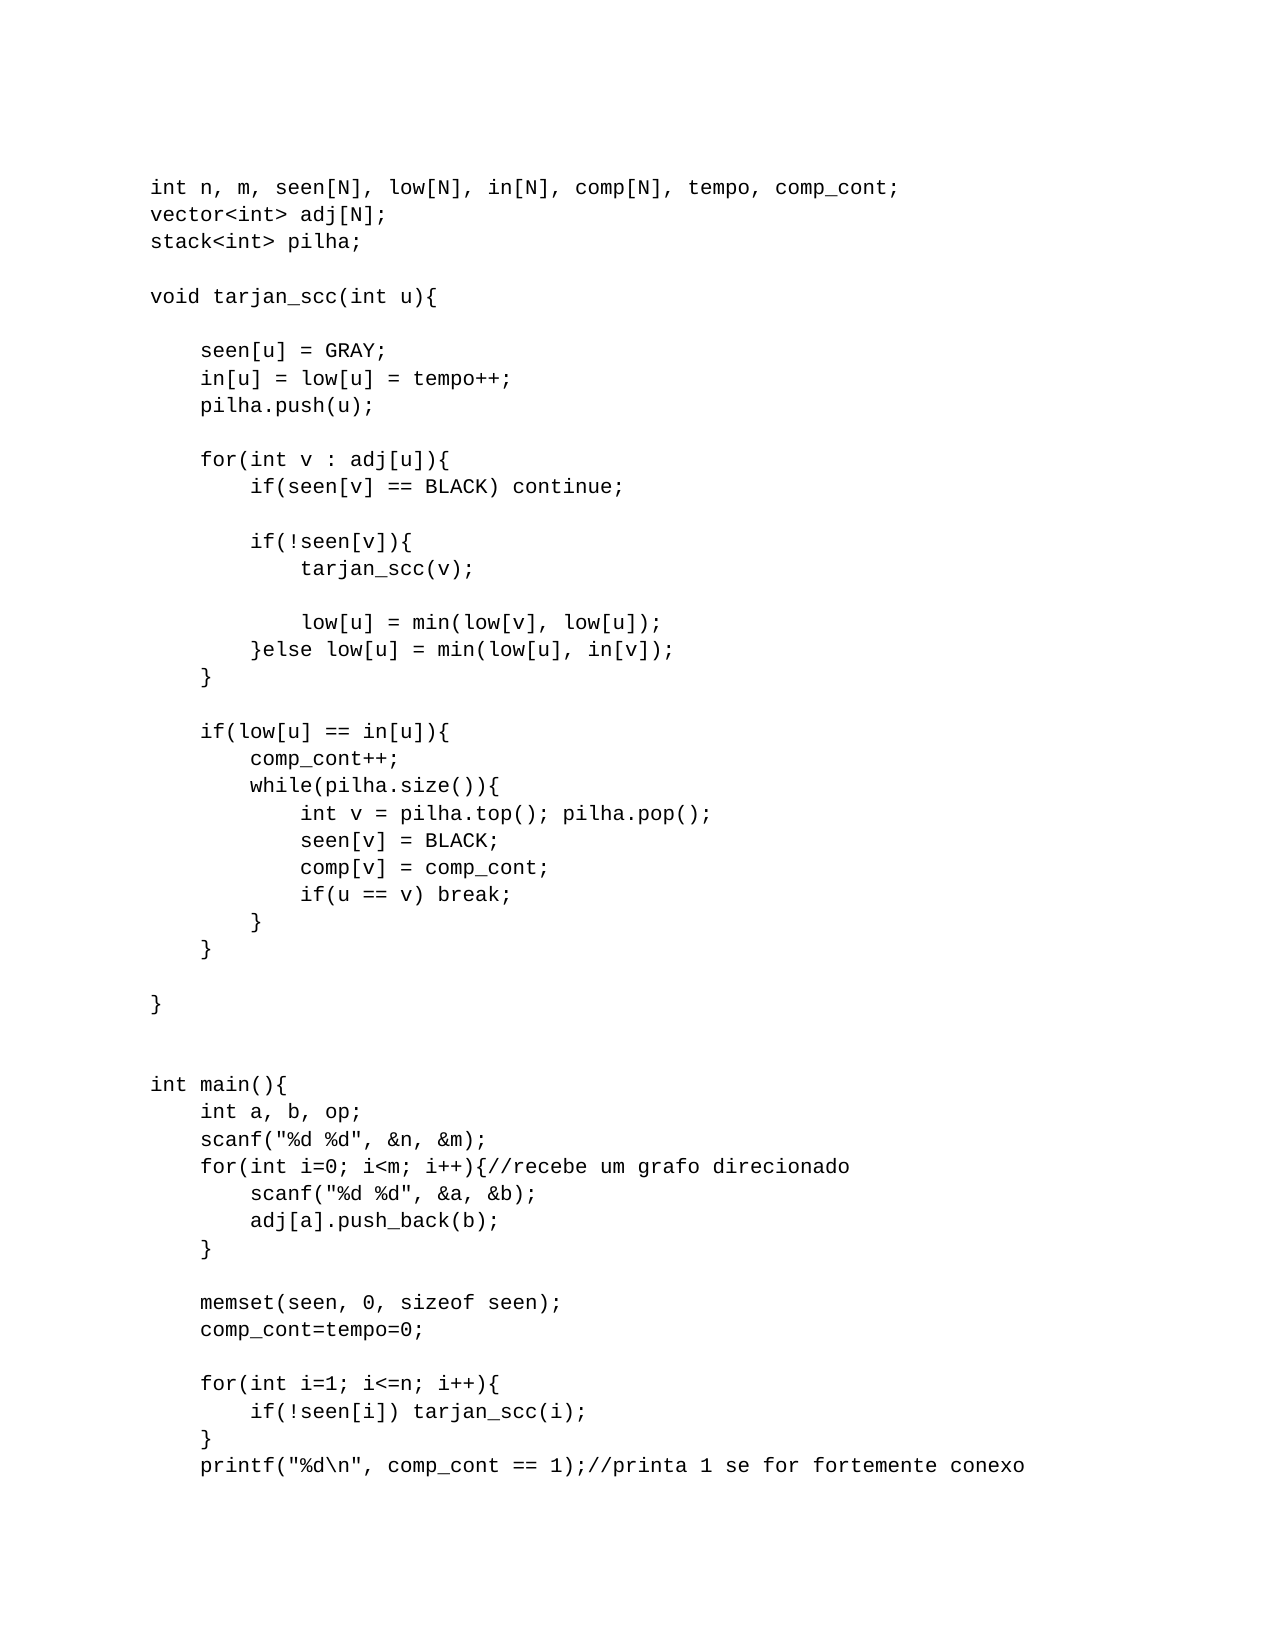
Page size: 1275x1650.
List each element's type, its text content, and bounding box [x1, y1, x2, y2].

text }else low[u] = min(low[u], in[v]); [150, 639, 1125, 663]
text void tarjan_scc(int u){ [150, 286, 1125, 309]
text vector<int> adj[N]; [150, 204, 1125, 228]
text comp[v] = comp_cont; [150, 857, 1125, 881]
text if(!seen[v]){ [150, 531, 1125, 554]
text } [150, 938, 1125, 962]
text for(int v : adj[u]){ [150, 449, 1125, 473]
text } [150, 911, 1125, 935]
text for(int i=0; i<m; i++){//recebe um grafo direcionado [150, 1156, 1125, 1179]
text } [150, 1428, 1125, 1451]
text for(int i=1; i<=n; i++){ [150, 1373, 1125, 1397]
text low[u] = min(low[v], low[u]); [150, 612, 1125, 636]
text memset(seen, 0, sizeof seen); [150, 1292, 1125, 1316]
text int main(){ [150, 1074, 1125, 1098]
text comp_cont++; [150, 748, 1125, 772]
text } [150, 667, 1125, 690]
text } [150, 1237, 1125, 1261]
text stack<int> pilha; [150, 232, 1125, 255]
text while(pilha.size()){ [150, 775, 1125, 799]
text printf("%d\n", comp_cont == 1);//printa 1 se for fortemente conexo [150, 1455, 1125, 1479]
text adj[a].push_back(b); [150, 1210, 1125, 1234]
text seen[u] = GRAY; [150, 340, 1125, 364]
text } [150, 993, 1125, 1016]
text int v = pilha.top(); pilha.pop(); [150, 802, 1125, 826]
text scanf("%d %d", &n, &m); [150, 1129, 1125, 1152]
text if(seen[v] == BLACK) continue; [150, 476, 1125, 500]
text comp_cont=tempo=0; [150, 1319, 1125, 1343]
text if(u == v) break; [150, 884, 1125, 908]
text tarjan_scc(v); [150, 558, 1125, 581]
text if(low[u] == in[u]){ [150, 721, 1125, 744]
text pilha.push(u); [150, 395, 1125, 418]
text seen[v] = BLACK; [150, 830, 1125, 853]
text if(!seen[i]) tarjan_scc(i); [150, 1401, 1125, 1424]
text scanf("%d %d", &a, &b); [150, 1183, 1125, 1207]
text int n, m, seen[N], low[N], in[N], comp[N], tempo, comp_cont; [150, 177, 1125, 201]
text in[u] = low[u] = tempo++; [150, 367, 1125, 391]
text int a, b, op; [150, 1102, 1125, 1125]
